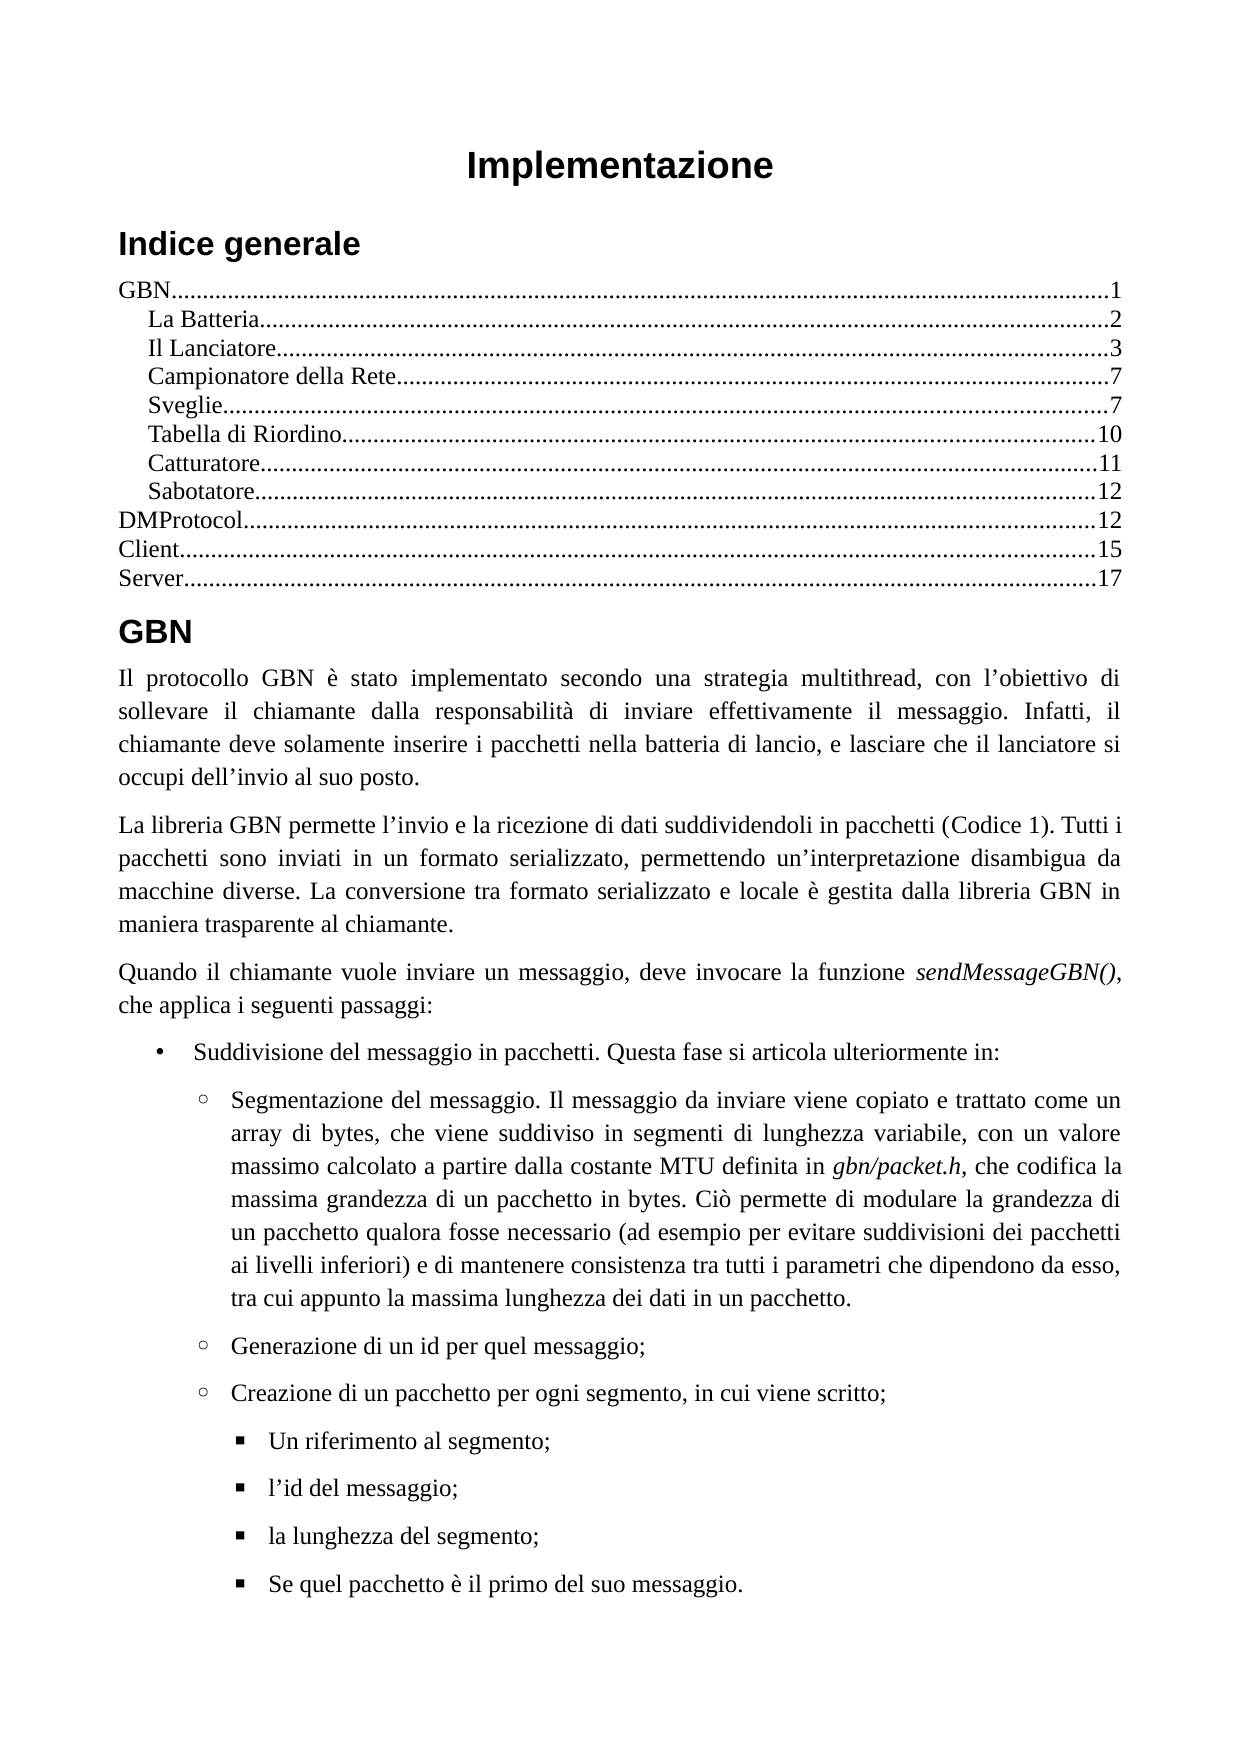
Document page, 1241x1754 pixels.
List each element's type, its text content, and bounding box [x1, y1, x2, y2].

subtitle Indice generale [118, 224, 1122, 263]
subtitle GBN [118, 612, 1122, 651]
text Campionatore della Rete 7 [148, 361, 1122, 390]
list Un riferimento al segmento; [231, 1426, 1122, 1455]
text Quando il chiamante vuole inviare un messaggio, deve invocare la funzione sendMessageGBN(), che applica i seguenti passaggi: [118, 957, 1122, 1018]
text Server 17 [118, 563, 1122, 591]
text Tabella di Riordino 10 [148, 419, 1122, 448]
list Se quel pacchetto è il primo del suo messaggio. [231, 1569, 1122, 1597]
list la lunghezza del segmento; [231, 1521, 1122, 1550]
text Il protocollo GBN è stato implementato secondo una strategia multithread, con l’obiettivo di sollevare il chiamante dalla responsabilità di inviare effettivamente il messaggio. Infatti, il chiamante deve solamente inserire i pacchetti nella batteria di lancio, e lasciare che il lanciatore si occupi dell’invio al suo posto. [118, 663, 1122, 791]
list Suddivisione del messaggio in pacchetti. Questa fase si articola ulteriormente in: [156, 1037, 1122, 1066]
text La libreria GBN permette l’invio e la ricezione di dati suddividendoli in pacchetti (Codice 1). Tutti i pacchetti sono inviati in un formato serializzato, permettendo un’interpretazione disambigua da macchine diverse. La conversione tra formato serializzato e locale è gestita dalla libreria GBN in maniera trasparente al chiamante. [118, 810, 1122, 938]
text DMProtocol 12 [118, 505, 1122, 534]
list Segmentazione del messaggio. Il messaggio da inviare viene copiato e trattato come un array di bytes, che viene suddiviso in segmenti di lunghezza variabile, con un valore massimo calcolato a partire dalla costante MTU definita in gbn/packet.h, che codifica la massima grandezza di un pacchetto in bytes. Ciò permette di modulare la grandezza di un pacchetto qualora fosse necessario (ad esempio per evitare suddivisioni dei pacchetti ai livelli inferiori) e di mantenere consistenza tra tutti i parametri che dipendono da esso, tra cui appunto la massima lunghezza dei dati in un pacchetto. [193, 1085, 1122, 1312]
text La Batteria 2 [148, 304, 1122, 333]
text Client 15 [118, 534, 1122, 563]
list Creazione di un pacchetto per ogni segmento, in cui viene scritto; [193, 1378, 1122, 1407]
list l’id del messaggio; [231, 1473, 1122, 1502]
text Catturatore 11 [148, 448, 1122, 476]
list Generazione di un id per quel messaggio; [193, 1331, 1122, 1359]
text Sabotatore 12 [148, 476, 1122, 505]
subtitle Implementazione [118, 143, 1122, 187]
text GBN 1 [118, 275, 1122, 304]
text Il Lanciatore 3 [148, 333, 1122, 361]
text Sveglie 7 [148, 390, 1122, 419]
